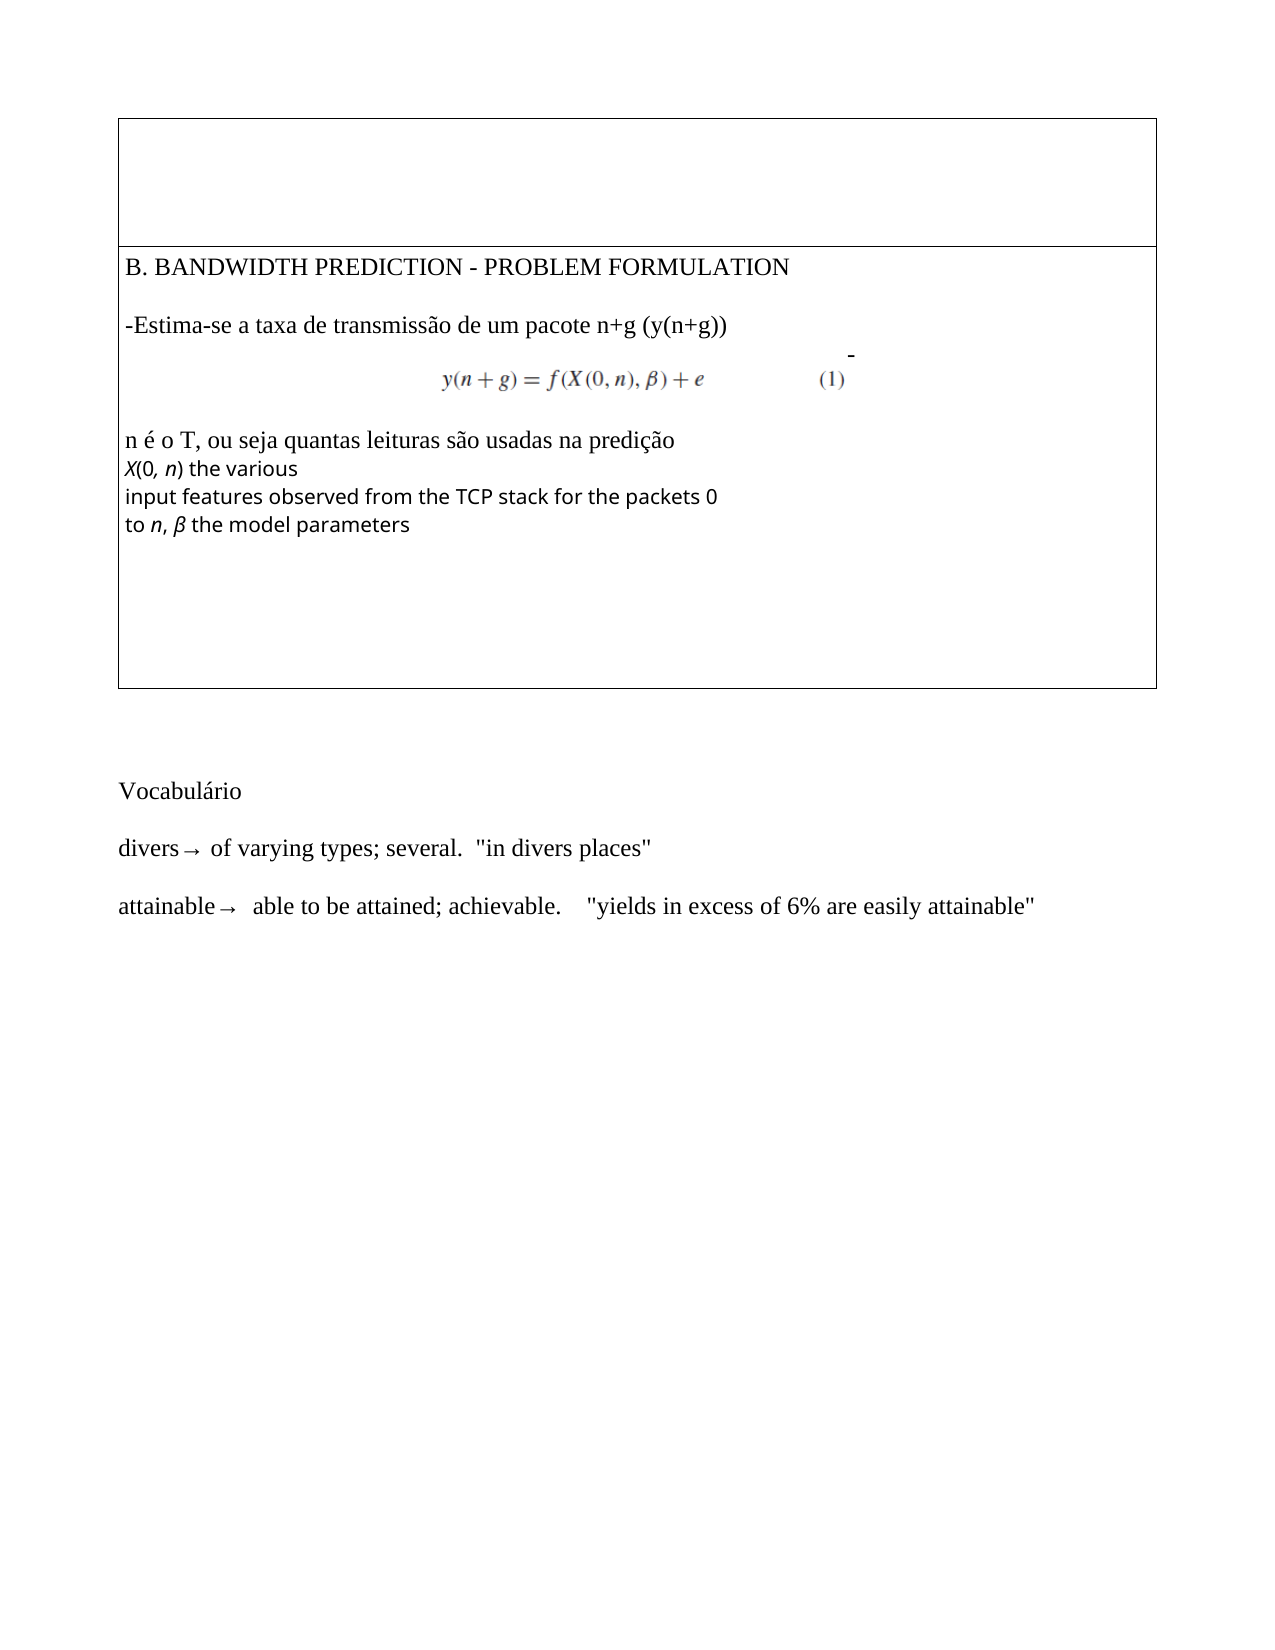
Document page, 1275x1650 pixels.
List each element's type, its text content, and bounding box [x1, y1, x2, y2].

table_cell B. BANDWIDTH PREDICTION - PROBLEM FORMULATION -Estima-se a taxa de transmissão de um pacote n+g (y(n+g)) - n é o T, ou seja quantas leituras são usadas na predição X(0, n) the various input features observed from the TCP stack for the packets 0 to n, β the model parameters [119, 247, 1156, 688]
text attainable→ able to be attained; achievable. "yields in excess of 6% are easily attainable" [118, 891, 1157, 919]
table_header [119, 119, 1156, 246]
text divers→ of varying types; several. "in divers places" [118, 833, 1157, 862]
text Vocabulário [118, 776, 1157, 804]
picture [423, 356, 847, 406]
